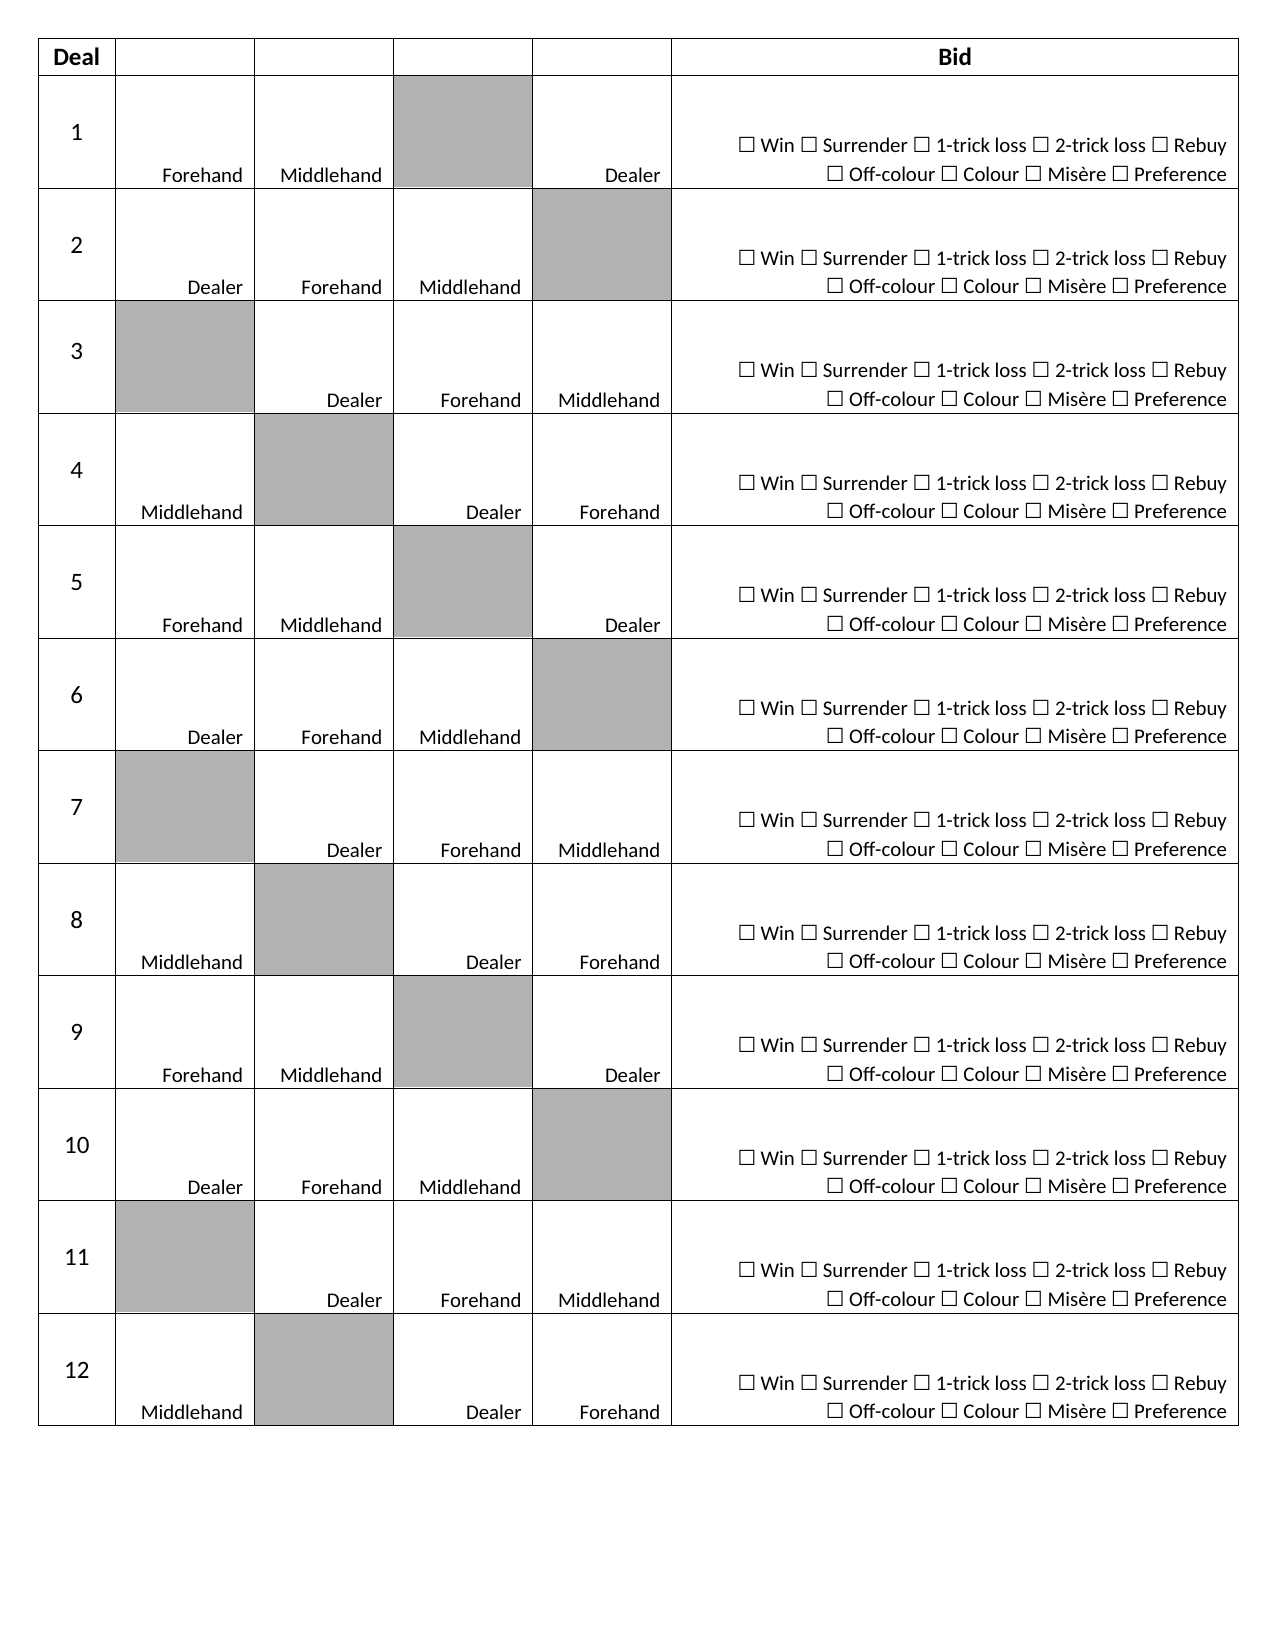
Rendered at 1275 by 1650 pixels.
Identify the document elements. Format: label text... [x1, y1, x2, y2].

table_cell 10 [39, 1089, 115, 1200]
table_cell Forehand [116, 76, 254, 187]
table_cell Forehand [533, 864, 671, 975]
table_cell Forehand [116, 976, 254, 1087]
table_cell [533, 189, 671, 300]
table_cell Dealer [116, 639, 254, 750]
table_cell Dealer [116, 1089, 254, 1200]
table_cell ☐ Win ☐ Surrender ☐ 1-trick loss ☐ 2-trick loss ☐ Rebuy ☐ Off-colour ☐ Colour ☐ Misère ☐ Preference [672, 1201, 1238, 1312]
table_cell [394, 76, 532, 187]
table_cell Forehand [394, 1201, 532, 1312]
table_cell Dealer [394, 864, 532, 975]
table_cell 11 [39, 1201, 115, 1312]
table_cell 5 [39, 526, 115, 637]
table_cell ☐ Win ☐ Surrender ☐ 1-trick loss ☐ 2-trick loss ☐ Rebuy ☐ Off-colour ☐ Colour ☐ Misère ☐ Preference [672, 414, 1238, 525]
table_cell Dealer [255, 301, 393, 412]
table_cell ☐ Win ☐ Surrender ☐ 1-trick loss ☐ 2-trick loss ☐ Rebuy ☐ Off-colour ☐ Colour ☐ Misère ☐ Preference [672, 189, 1238, 300]
table_header Deal [39, 39, 115, 75]
table_cell Dealer [255, 1201, 393, 1312]
table_cell Middlehand [533, 1201, 671, 1312]
table_cell Middlehand [255, 526, 393, 637]
table_cell 4 [39, 414, 115, 525]
table_header [116, 39, 254, 75]
table_cell 7 [39, 751, 115, 862]
table_cell [533, 1089, 671, 1200]
table_cell Middlehand [533, 301, 671, 412]
table_cell Dealer [533, 526, 671, 637]
table_cell Dealer [255, 751, 393, 862]
table_cell Forehand [255, 639, 393, 750]
table_cell Middlehand [533, 751, 671, 862]
table_cell Forehand [394, 301, 532, 412]
table_cell Forehand [255, 1089, 393, 1200]
table_cell ☐ Win ☐ Surrender ☐ 1-trick loss ☐ 2-trick loss ☐ Rebuy ☐ Off-colour ☐ Colour ☐ Misère ☐ Preference [672, 639, 1238, 750]
table_cell Dealer [533, 976, 671, 1087]
table_cell Forehand [533, 414, 671, 525]
table_cell ☐ Win ☐ Surrender ☐ 1-trick loss ☐ 2-trick loss ☐ Rebuy ☐ Off-colour ☐ Colour ☐ Misère ☐ Preference [672, 1089, 1238, 1200]
table_header [533, 39, 671, 75]
table_cell Forehand [116, 526, 254, 637]
table_cell 12 [39, 1314, 115, 1425]
table_header [394, 39, 532, 75]
table_cell Middlehand [255, 976, 393, 1087]
table_cell Forehand [533, 1314, 671, 1425]
table_cell ☐ Win ☐ Surrender ☐ 1-trick loss ☐ 2-trick loss ☐ Rebuy ☐ Off-colour ☐ Colour ☐ Misère ☐ Preference [672, 301, 1238, 412]
table_cell ☐ Win ☐ Surrender ☐ 1-trick loss ☐ 2-trick loss ☐ Rebuy ☐ Off-colour ☐ Colour ☐ Misère ☐ Preference [672, 751, 1238, 862]
table_cell [255, 1314, 393, 1425]
table_cell [394, 526, 532, 637]
table_cell Middlehand [394, 639, 532, 750]
table_cell Forehand [394, 751, 532, 862]
table_cell Dealer [394, 414, 532, 525]
table_cell [533, 639, 671, 750]
table_cell Middlehand [116, 864, 254, 975]
table_cell [394, 976, 532, 1087]
table_cell Dealer [116, 189, 254, 300]
table_cell [116, 1201, 254, 1312]
table_cell Middlehand [116, 1314, 254, 1425]
table_cell 9 [39, 976, 115, 1087]
table_cell Dealer [394, 1314, 532, 1425]
table_header [255, 39, 393, 75]
table_cell Middlehand [394, 1089, 532, 1200]
table_cell 1 [39, 76, 115, 187]
table_cell ☐ Win ☐ Surrender ☐ 1-trick loss ☐ 2-trick loss ☐ Rebuy ☐ Off-colour ☐ Colour ☐ Misère ☐ Preference [672, 1314, 1238, 1425]
table_cell Middlehand [394, 189, 532, 300]
table_cell Dealer [533, 76, 671, 187]
table_cell ☐ Win ☐ Surrender ☐ 1-trick loss ☐ 2-trick loss ☐ Rebuy ☐ Off-colour ☐ Colour ☐ Misère ☐ Preference [672, 76, 1238, 187]
table_cell 2 [39, 189, 115, 300]
table_cell [116, 751, 254, 862]
table_cell [255, 414, 393, 525]
table_cell Middlehand [116, 414, 254, 525]
table_cell 3 [39, 301, 115, 412]
table_cell ☐ Win ☐ Surrender ☐ 1-trick loss ☐ 2-trick loss ☐ Rebuy ☐ Off-colour ☐ Colour ☐ Misère ☐ Preference [672, 526, 1238, 637]
table_cell [255, 864, 393, 975]
table_cell [116, 301, 254, 412]
table_cell ☐ Win ☐ Surrender ☐ 1-trick loss ☐ 2-trick loss ☐ Rebuy ☐ Off-colour ☐ Colour ☐ Misère ☐ Preference [672, 976, 1238, 1087]
table_cell Middlehand [255, 76, 393, 187]
table_cell 6 [39, 639, 115, 750]
table_cell Forehand [255, 189, 393, 300]
table_cell 8 [39, 864, 115, 975]
table_cell ☐ Win ☐ Surrender ☐ 1-trick loss ☐ 2-trick loss ☐ Rebuy ☐ Off-colour ☐ Colour ☐ Misère ☐ Preference [672, 864, 1238, 975]
table_header Bid [672, 39, 1238, 75]
